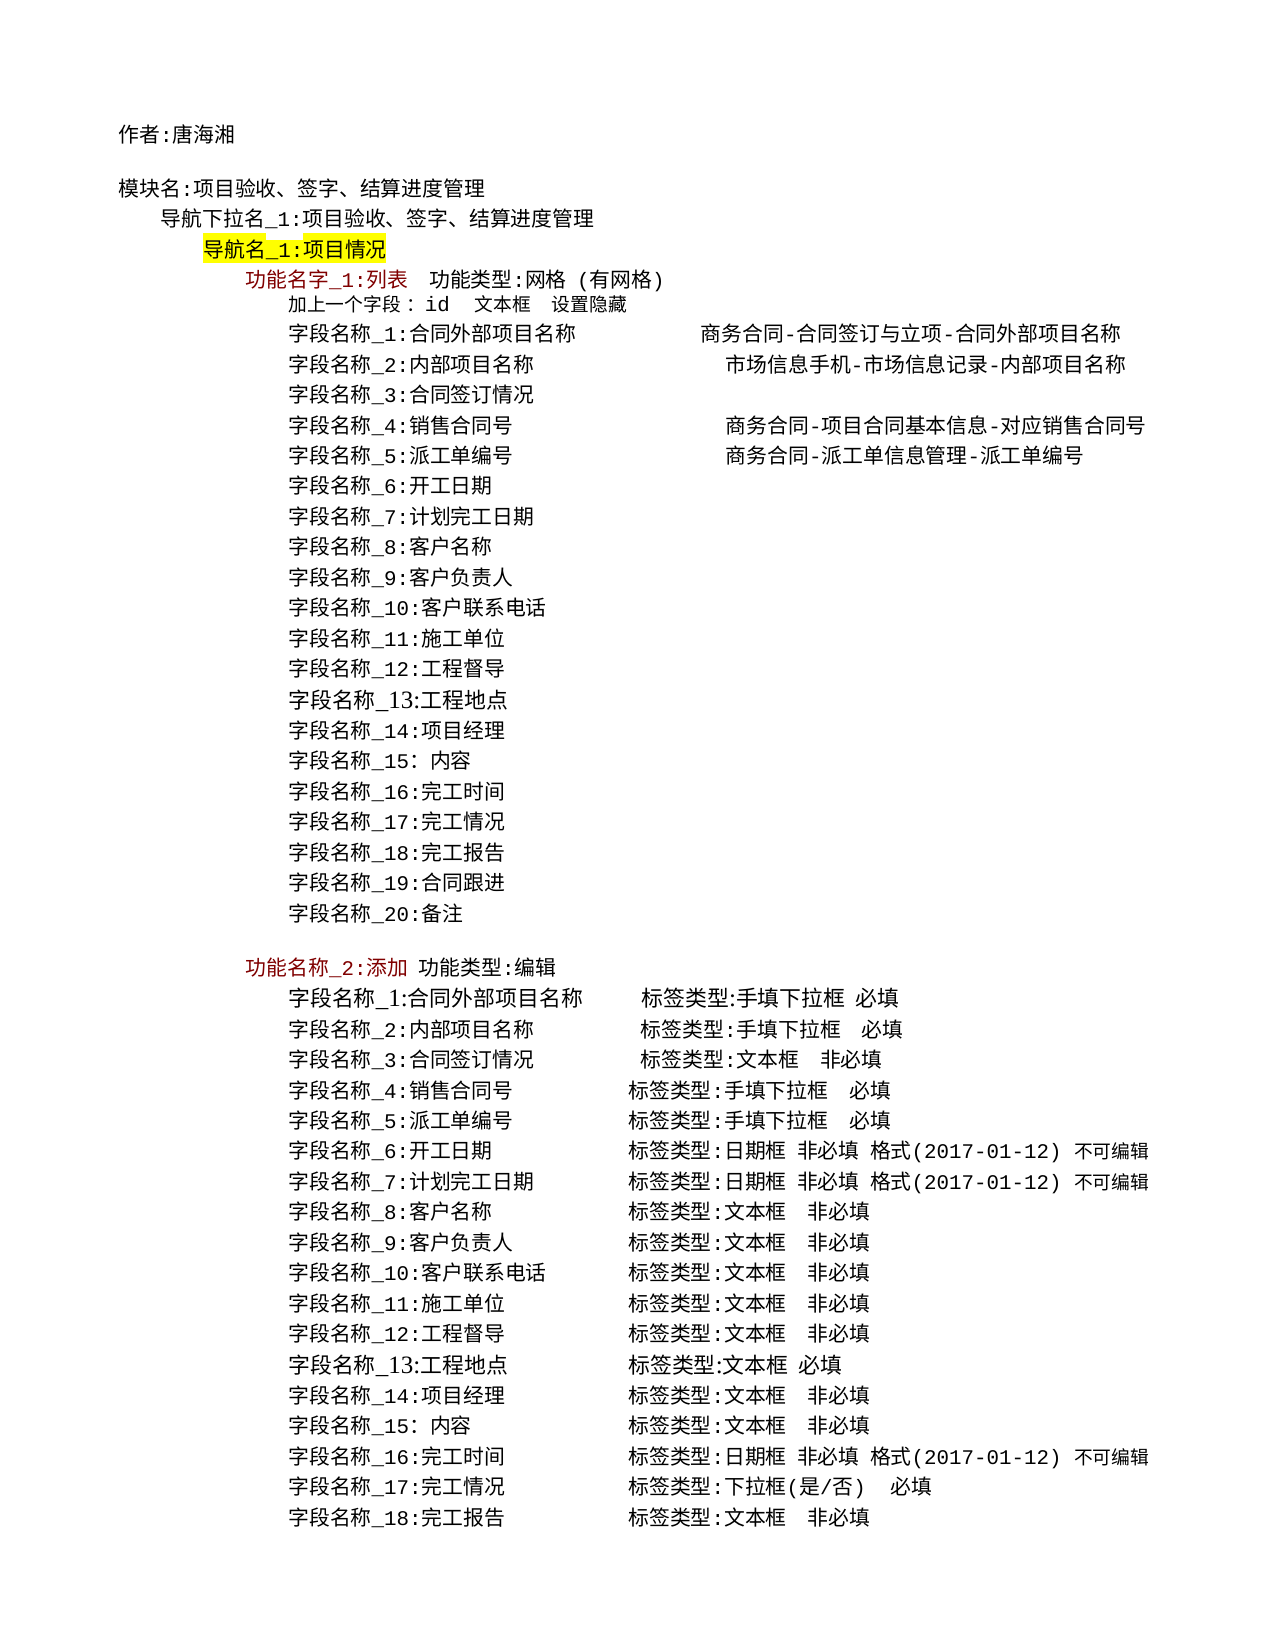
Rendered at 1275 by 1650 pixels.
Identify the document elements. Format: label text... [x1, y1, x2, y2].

text 字段名称_17:完工情况 标签类型:下拉框(是/否) 必填 [118, 1471, 1157, 1501]
text 功能名称_2:添加 功能类型:编辑 [118, 951, 1157, 981]
text 字段名称_14:项目经理 [118, 714, 1157, 745]
text 字段名称_2:内部项目名称 市场信息手机-市场信息记录-内部项目名称 [118, 348, 1157, 378]
text 字段名称_5:派工单编号 标签类型:手填下拉框 必填 [118, 1104, 1157, 1135]
text 字段名称_18:完工报告 标签类型:文本框 非必填 [118, 1501, 1157, 1531]
text 字段名称_1:合同外部项目名称 标签类型:手填下拉框 必填 [118, 981, 1157, 1013]
text 字段名称_17:完工情况 [118, 806, 1157, 836]
text 字段名称_15：内容 [118, 745, 1157, 775]
text 字段名称_2:内部项目名称 标签类型:手填下拉框 必填 [118, 1013, 1157, 1043]
text 字段名称_8:客户名称 [118, 531, 1157, 561]
text 作者:唐海湘 [118, 118, 1157, 148]
text 字段名称_11:施工单位 标签类型:文本框 非必填 [118, 1287, 1157, 1317]
text 字段名称_7:计划完工日期 [118, 500, 1157, 531]
text 字段名称_6:开工日期 [118, 470, 1157, 500]
text 字段名称_12:工程督导 [118, 652, 1157, 683]
text 字段名称_1:合同外部项目名称 商务合同-合同签订与立项-合同外部项目名称 [118, 318, 1157, 348]
text 字段名称_7:计划完工日期 标签类型:日期框 非必填 格式(2017-01-12) 不可编辑 [118, 1165, 1157, 1196]
text 导航下拉名_1:项目验收、签字、结算进度管理 [118, 203, 1157, 233]
text 字段名称_4:销售合同号 商务合同-项目合同基本信息-对应销售合同号 [118, 409, 1157, 439]
text 字段名称_10:客户联系电话 标签类型:文本框 非必填 [118, 1256, 1157, 1287]
text 功能名字_1:列表 功能类型:网格 (有网格) [118, 263, 1157, 294]
text 字段名称_16:完工时间 [118, 775, 1157, 806]
text 字段名称_4:销售合同号 标签类型:手填下拉框 必填 [118, 1074, 1157, 1104]
text 字段名称_3:合同签订情况 [118, 378, 1157, 409]
text 字段名称_13:工程地点 [118, 683, 1157, 714]
text 字段名称_9:客户负责人 [118, 561, 1157, 591]
text 字段名称_15：内容 标签类型:文本框 非必填 [118, 1410, 1157, 1440]
text 字段名称_19:合同跟进 [118, 866, 1157, 897]
text 字段名称_8:客户名称 标签类型:文本框 非必填 [118, 1196, 1157, 1226]
text 字段名称_16:完工时间 标签类型:日期框 非必填 格式(2017-01-12) 不可编辑 [118, 1440, 1157, 1471]
text 加上一个字段 ：id 文本框 设置隐藏 [118, 294, 1157, 318]
text 模块名:项目验收、签字、结算进度管理 [118, 172, 1157, 203]
text 导航名_1:项目情况 [118, 233, 1157, 263]
text 字段名称_10:客户联系电话 [118, 591, 1157, 622]
text 字段名称_6:开工日期 标签类型:日期框 非必填 格式(2017-01-12) 不可编辑 [118, 1135, 1157, 1165]
text 字段名称_13:工程地点 标签类型:文本框 必填 [118, 1348, 1157, 1379]
text 字段名称_3:合同签订情况 标签类型:文本框 非必填 [118, 1043, 1157, 1074]
text 字段名称_14:项目经理 标签类型:文本框 非必填 [118, 1379, 1157, 1410]
text 字段名称_9:客户负责人 标签类型:文本框 非必填 [118, 1226, 1157, 1256]
text 字段名称_20:备注 [118, 897, 1157, 927]
text 字段名称_5:派工单编号 商务合同-派工单信息管理-派工单编号 [118, 439, 1157, 470]
text 字段名称_18:完工报告 [118, 836, 1157, 866]
text 字段名称_12:工程督导 标签类型:文本框 非必填 [118, 1317, 1157, 1348]
text 字段名称_11:施工单位 [118, 622, 1157, 652]
